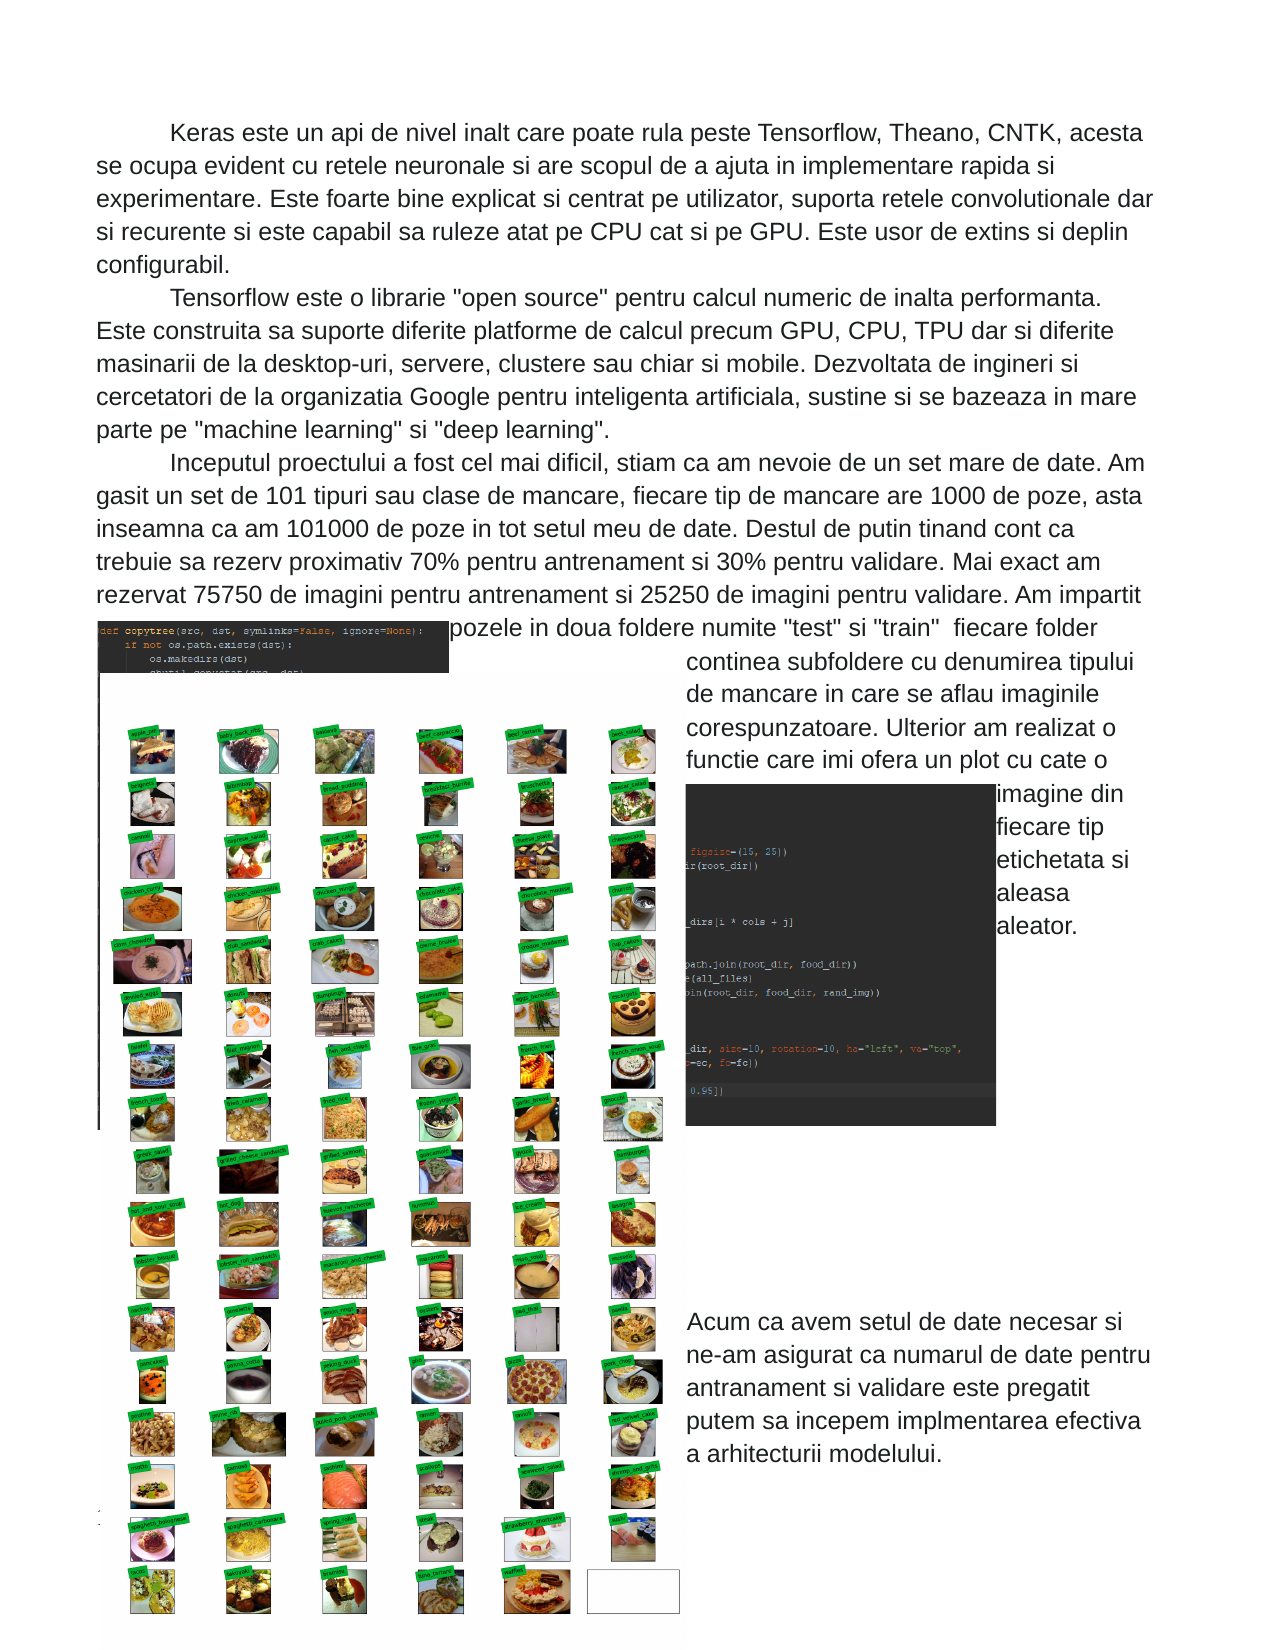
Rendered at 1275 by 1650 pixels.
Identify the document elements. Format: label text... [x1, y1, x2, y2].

text Inceputul proectului a fost cel mai dificil, stiam ca am nevoie de un set mare de date. Am gasit un set de 101 tipuri sau clase de mancare, fiecare tip de mancare are 1000 de poze, asta inseamna ca am 101000 de poze in tot setul meu de date. Destul de putin tinand cont ca trebuie sa rezerv proximativ 70% pentru antrenament si 30% pentru validare. Mai exact am rezervat 75750 de imagini pentru antrenament si 25250 de imagini pentru validare. Am impartit pozele in doua foldere numite "test" si "train" fiecare folder continea subfoldere cu denumirea tipului de mancare in care se aflau imaginile corespunzatoare. Ulterior am realizat o functie care imi ofera un plot cu cate o imagine din fiecare tip etichetata si aleasa aleator. [96, 448, 1157, 939]
picture [97, 621, 997, 1650]
text Keras este un api de nivel inalt care poate rula peste Tensorflow, Theano, CNTK, acesta se ocupa evident cu retele neuronale si are scopul de a ajuta in implementare rapida si experimentare. Este foarte bine explicat si centrat pe utilizator, suporta retele convolutionale dar si recurente si este capabil sa ruleze atat pe CPU cat si pe GPU. Este usor de extins si deplin configurabil. [96, 118, 1157, 279]
text Acum ca avem setul de date necesar si ne-am asigurat ca numarul de date pentru antranament si validare este pregatit putem sa incepem implmentarea efectiva a arhitecturii modelului. [686, 1307, 1157, 1468]
text Tensorflow este o librarie "open source" pentru calcul numeric de inalta performanta. Este construita sa suporte diferite platforme de calcul precum GPU, CPU, TPU dar si diferite masinarii de la desktop-uri, servere, clustere sau chiar si mobile. Dezvoltata de ingineri si cercetatori de la organizatia Google pentru inteligenta artificiala, sustine si se bazeaza in mare parte pe "machine learning" si "deep learning". [96, 283, 1157, 444]
